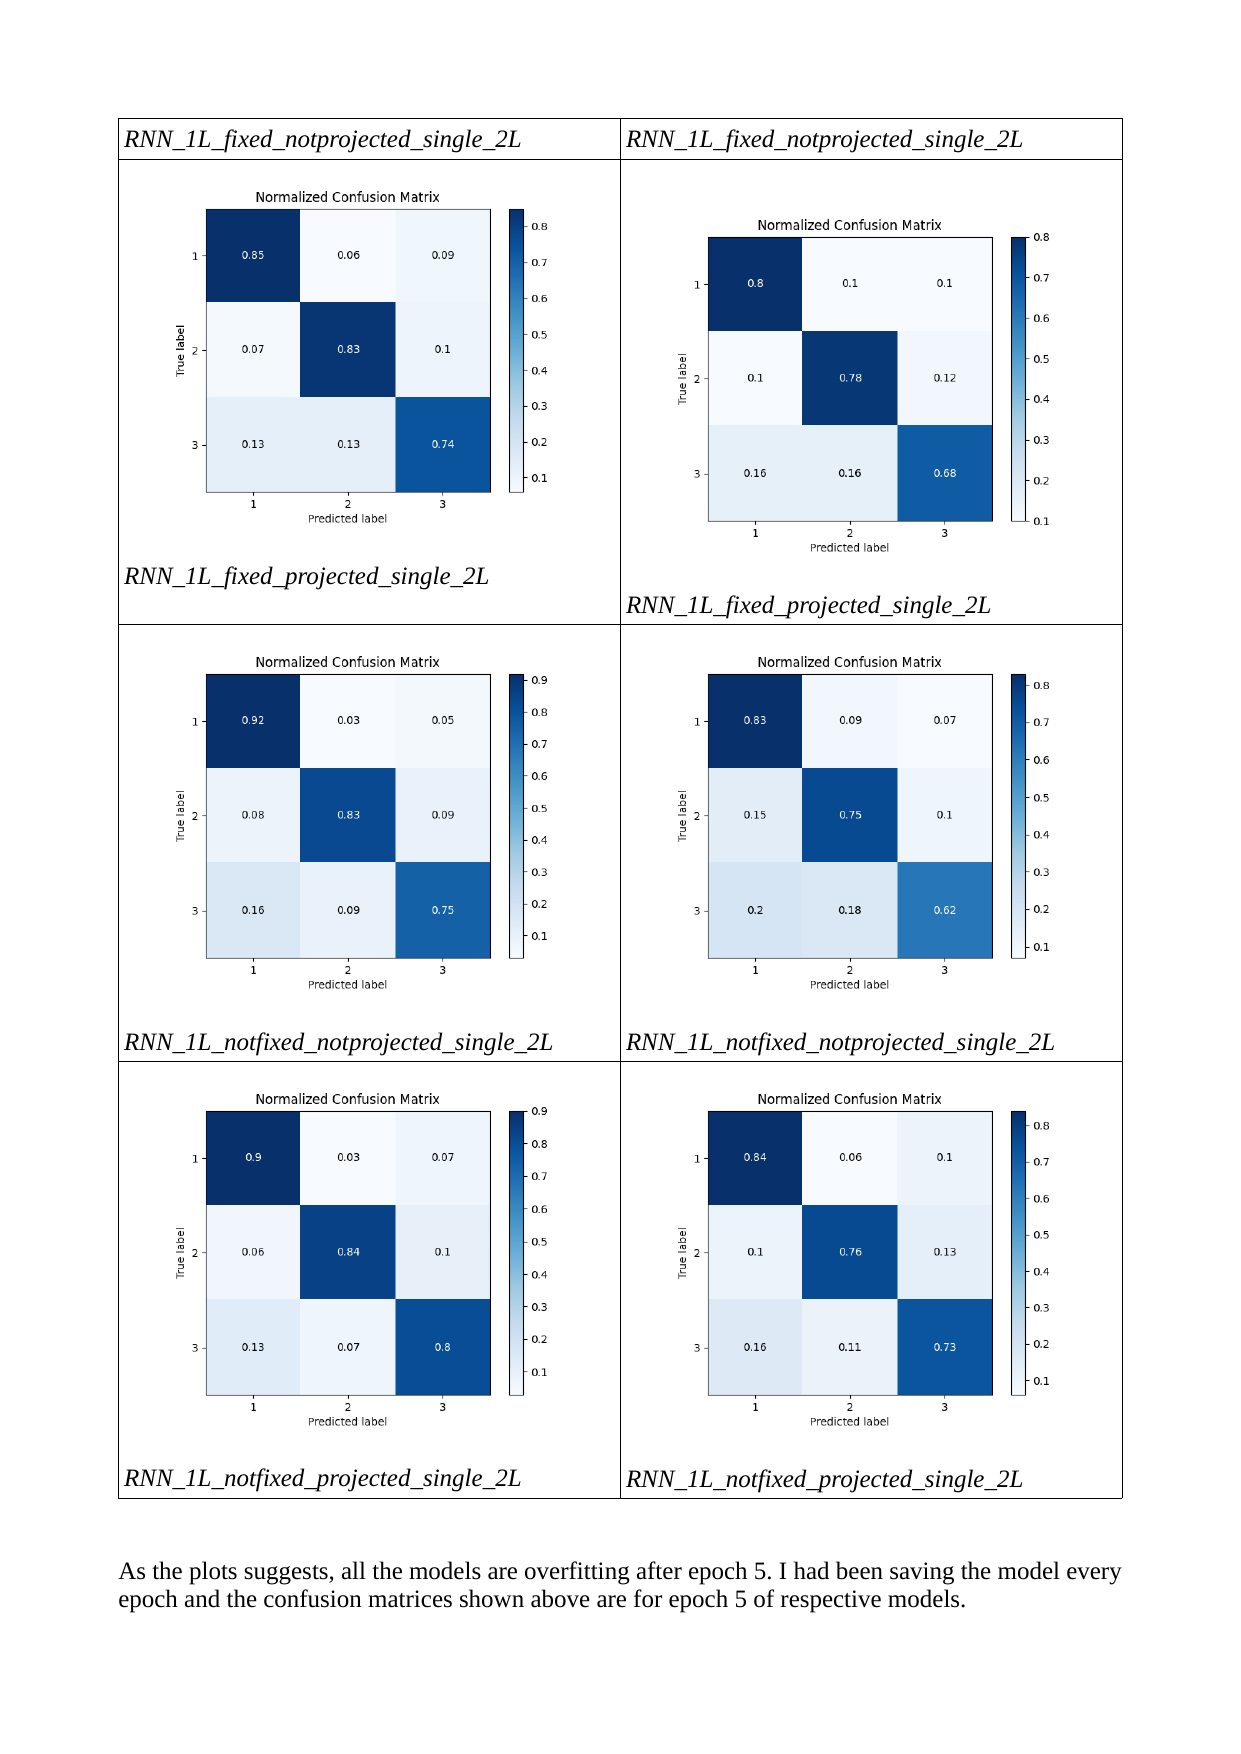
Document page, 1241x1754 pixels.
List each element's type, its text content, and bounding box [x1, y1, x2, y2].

table_cell RNN_1L_fixed_projected_single_2L [621, 160, 1122, 624]
picture [625, 630, 1117, 998]
picture [123, 164, 615, 532]
table_cell RNN_1L_notfixed_notprojected_single_2L [119, 625, 620, 1061]
picture [123, 1067, 615, 1435]
text As the plots suggests, all the models are overfitting after epoch 5. I had been saving the model every epoch and the confusion matrices shown above are for epoch 5 of respective models. [118, 1527, 1122, 1613]
table_cell RNN_1L_notfixed_projected_single_2L [621, 1062, 1122, 1498]
table_cell RNN_1L_fixed_notprojected_single_2L [621, 119, 1122, 158]
table_cell RNN_1L_notfixed_projected_single_2L [119, 1062, 620, 1498]
table_cell RNN_1L_fixed_notprojected_single_2L [119, 119, 620, 158]
picture [625, 1067, 1117, 1435]
picture [625, 193, 1117, 561]
picture [123, 630, 615, 998]
table_cell RNN_1L_fixed_projected_single_2L [119, 160, 620, 624]
table_cell RNN_1L_notfixed_notprojected_single_2L [621, 625, 1122, 1061]
